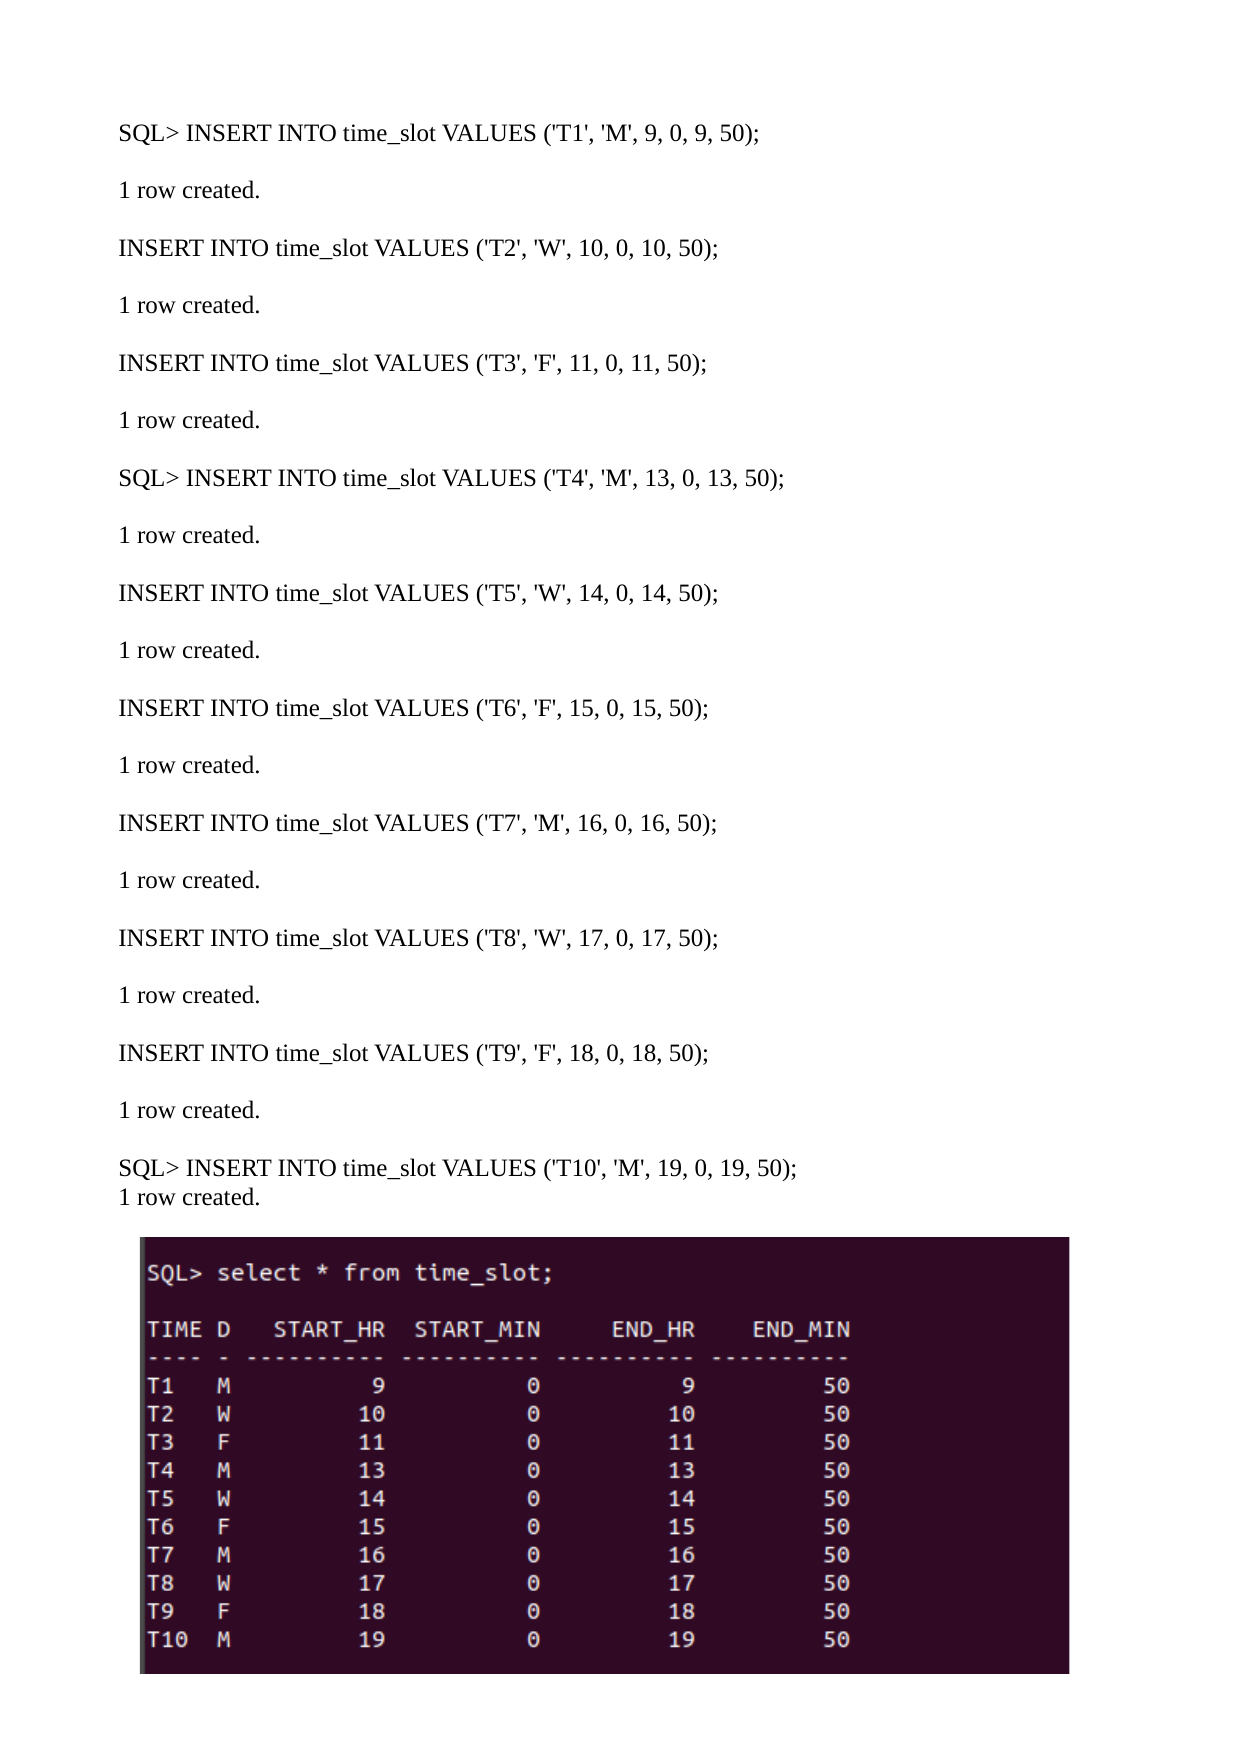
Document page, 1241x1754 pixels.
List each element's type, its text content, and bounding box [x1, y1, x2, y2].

picture [139, 1237, 1070, 1674]
text INSERT INTO time_slot VALUES ('T8', 'W', 17, 0, 17, 50); [118, 923, 1122, 952]
text SQL> INSERT INTO time_slot VALUES ('T4', 'M', 13, 0, 13, 50); [118, 463, 1122, 492]
text INSERT INTO time_slot VALUES ('T3', 'F', 11, 0, 11, 50); [118, 348, 1122, 377]
text 1 row created. [118, 751, 1122, 779]
text INSERT INTO time_slot VALUES ('T6', 'F', 15, 0, 15, 50); [118, 693, 1122, 722]
text SQL> INSERT INTO time_slot VALUES ('T1', 'M', 9, 0, 9, 50); [118, 118, 1122, 147]
text INSERT INTO time_slot VALUES ('T9', 'F', 18, 0, 18, 50); [118, 1038, 1122, 1067]
text 1 row created. [118, 636, 1122, 664]
text 1 row created. [118, 406, 1122, 434]
text 1 row created. [118, 291, 1122, 319]
text INSERT INTO time_slot VALUES ('T2', 'W', 10, 0, 10, 50); [118, 233, 1122, 262]
text 1 row created. [118, 1096, 1122, 1124]
text 1 row created. [118, 521, 1122, 549]
text INSERT INTO time_slot VALUES ('T7', 'M', 16, 0, 16, 50); [118, 808, 1122, 837]
text SQL> INSERT INTO time_slot VALUES ('T10', 'M', 19, 0, 19, 50); [118, 1153, 1122, 1182]
text INSERT INTO time_slot VALUES ('T5', 'W', 14, 0, 14, 50); [118, 578, 1122, 607]
text 1 row created. [118, 981, 1122, 1009]
text 1 row created. [118, 1182, 1122, 1211]
text 1 row created. [118, 866, 1122, 894]
text 1 row created. [118, 176, 1122, 204]
